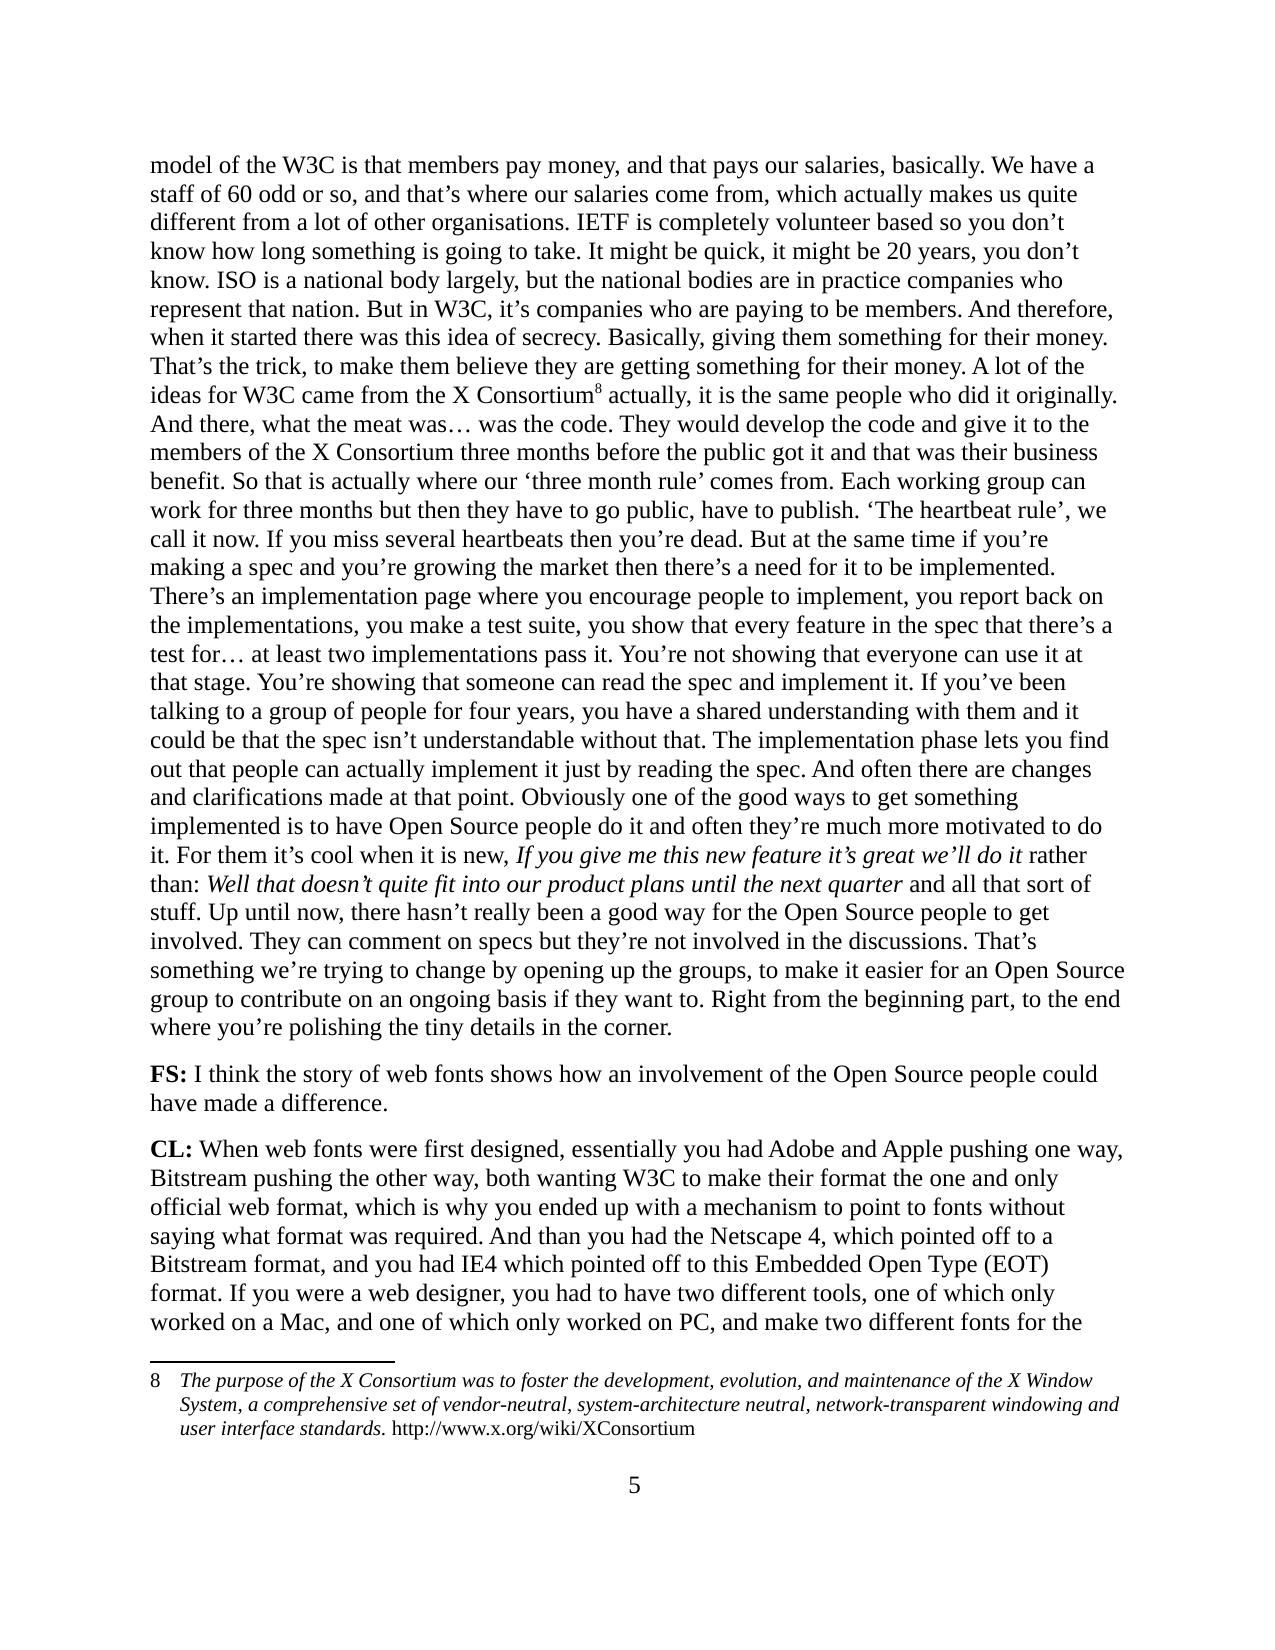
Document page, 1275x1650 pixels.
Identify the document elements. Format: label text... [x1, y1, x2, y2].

text FS: I think the story of web fonts shows how an involvement of the Open Source people could have made a difference. [150, 1059, 1125, 1117]
text The purpose of the X Consortium was to foster the development, evolution, and maintenance of the X Window System, a comprehensive set of vendor-neutral, system-architecture neutral, network-transparent windowing and user interface standards. http://www.x.org/wiki/XConsortium [150, 1368, 1125, 1440]
text model of the W3C is that members pay money, and that pays our salaries, basically. We have a staff of 60 odd or so, and that’s where our salaries come from, which actually makes us quite different from a lot of other organisations. IETF is completely volunteer based so you don’t know how long something is going to take. It might be quick, it might be 20 years, you don’t know. ISO is a national body largely, but the national bodies are in practice companies who represent that nation. But in W3C, it’s companies who are paying to be members. And therefore, when it started there was this idea of secrecy. Basically, giving them something for their money. That’s the trick, to make them believe they are getting something for their money. A lot of the ideas for W3C came from the X Consortium actually, it is the same people who did it originally. And there, what the meat was… was the code. They would develop the code and give it to the members of the X Consortium three months before the public got it and that was their business benefit. So that is actually where our ‘three month rule’ comes from. Each working group can work for three months but then they have to go public, have to publish. ‘The heartbeat rule’, we call it now. If you miss several heartbeats then you’re dead. But at the same time if you’re making a spec and you’re growing the market then there’s a need for it to be implemented. There’s an implementation page where you encourage people to implement, you report back on the implementations, you make a test suite, you show that every feature in the spec that there’s a test for… at least two implementations pass it. You’re not showing that everyone can use it at that stage. You’re showing that someone can read the spec and implement it. If you’ve been talking to a group of people for four years, you have a shared understanding with them and it could be that the spec isn’t understandable without that. The implementation phase lets you find out that people can actually implement it just by reading the spec. And often there are changes and clarifications made at that point. Obviously one of the good ways to get something implemented is to have Open Source people do it and often they’re much more motivated to do it. For them it’s cool when it is new, If you give me this new feature it’s great we’ll do it rather than: Well that doesn’t quite fit into our product plans until the next quarter and all that sort of stuff. Up until now, there hasn’t really been a good way for the Open Source people to get involved. They can comment on specs but they’re not involved in the discussions. That’s something we’re trying to change by opening up the groups, to make it easier for an Open Source group to contribute on an ongoing basis if they want to. Right from the beginning part, to the end where you’re polishing the tiny details in the corner. [150, 150, 1125, 1041]
text CL: When web fonts were first designed, essentially you had Adobe and Apple pushing one way, Bitstream pushing the other way, both wanting W3C to make their format the one and only official web format, which is why you ended up with a mechanism to point to fonts without saying what format was required. And than you had the Netscape 4, which pointed off to a Bitstream format, and you had IE4 which pointed off to this Embedded Open Type (EOT) format. If you were a web designer, you had to have two different tools, one of which only worked on a Mac, and one of which only worked on PC, and make two different fonts for the [150, 1134, 1125, 1336]
